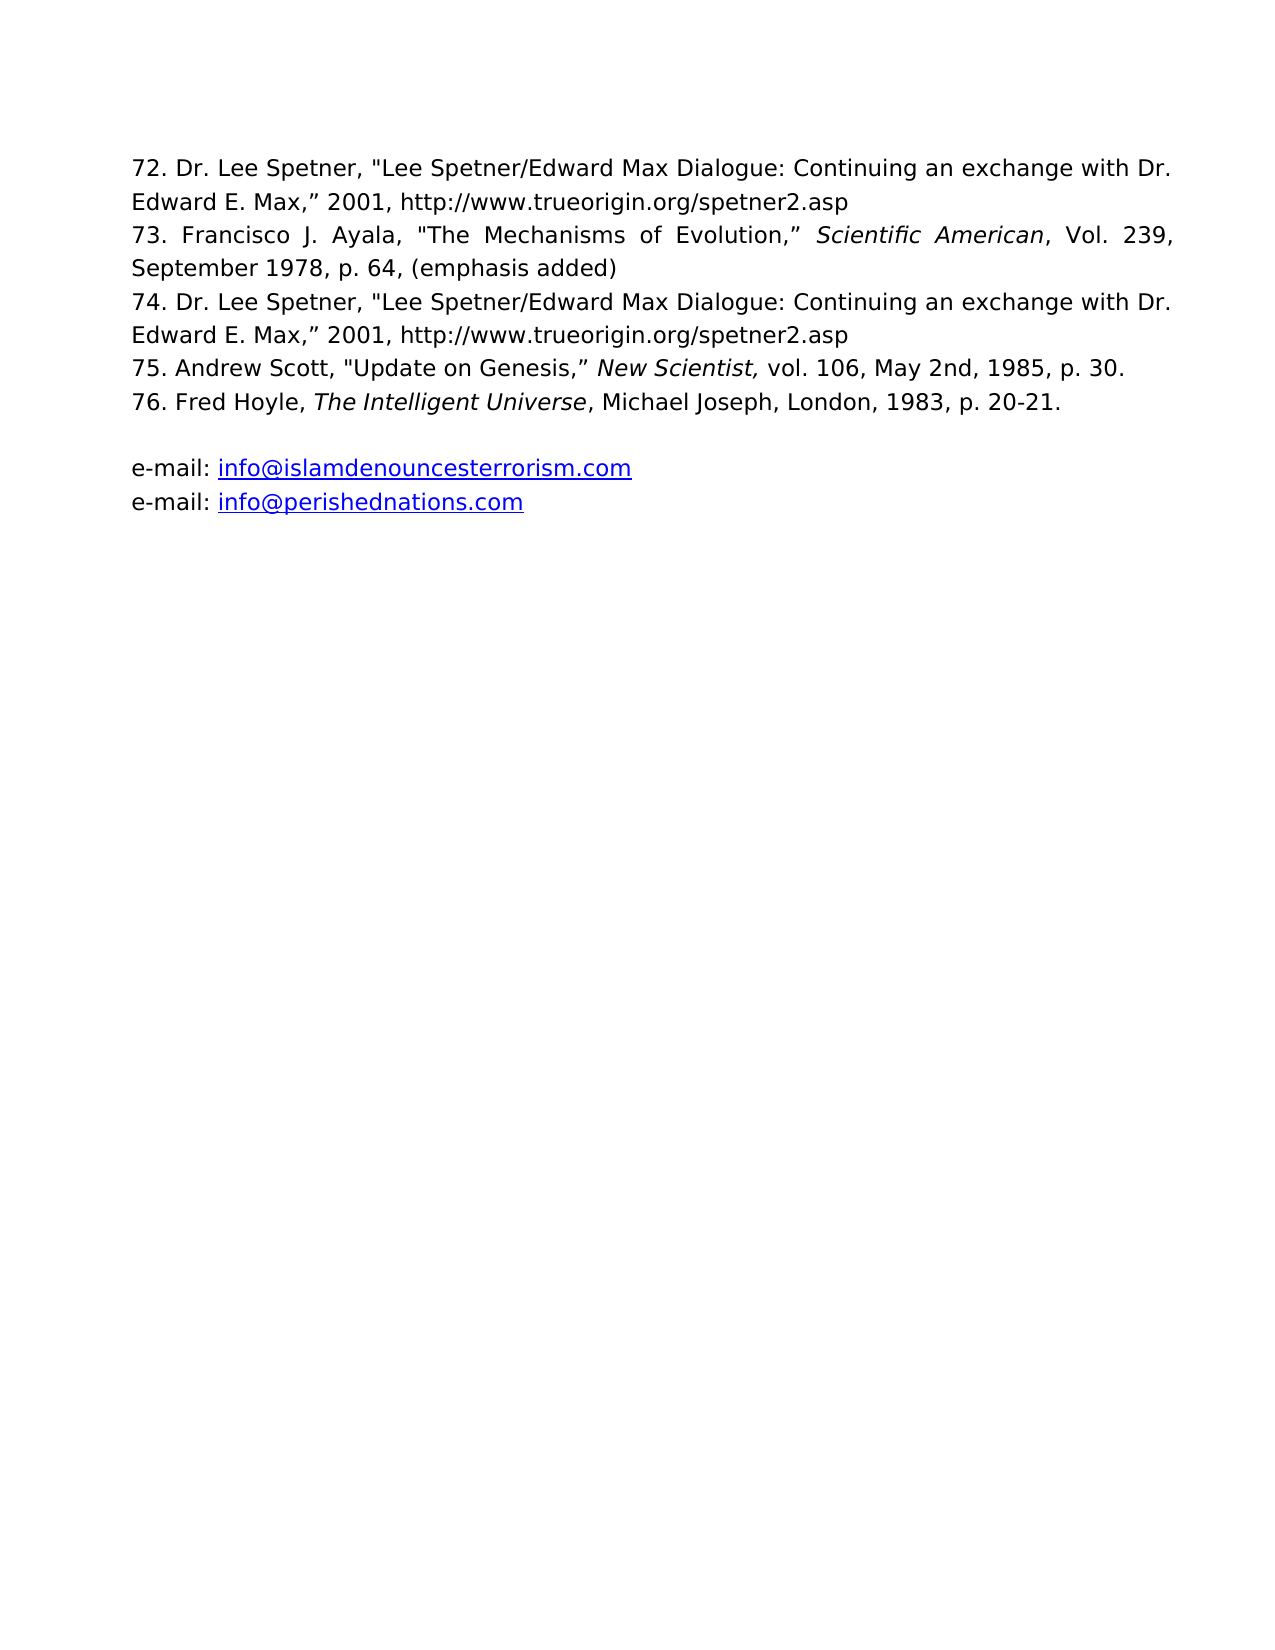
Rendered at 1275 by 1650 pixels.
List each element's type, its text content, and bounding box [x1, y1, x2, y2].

text 75. Andrew Scott, "Update on Genesis,” New Scientist, vol. 106, May 2nd, 1985, p. 30. [131, 350, 1174, 383]
text 76. Fred Hoyle, The Intelligent Universe, Michael Joseph, London, 1983, p. 20-21. [131, 383, 1174, 417]
text 72. Dr. Lee Spetner, "Lee Spetner/Edward Max Dialogue: Continuing an exchange with Dr. Edward E. Max,” 2001, http://www.trueorigin.org/spetner2.asp [131, 150, 1174, 217]
text 74. Dr. Lee Spetner, "Lee Spetner/Edward Max Dialogue: Continuing an exchange with Dr. Edward E. Max,” 2001, http://www.trueorigin.org/spetner2.asp [131, 283, 1174, 350]
text e-mail: info@perishednations.com [131, 483, 1174, 517]
text 73. Francisco J. Ayala, "The Mechanisms of Evolution,” Scientific American, Vol. 239, September 1978, p. 64, (emphasis added) [131, 217, 1174, 283]
text e-mail: info@islamdenouncesterrorism.com [131, 450, 1174, 483]
